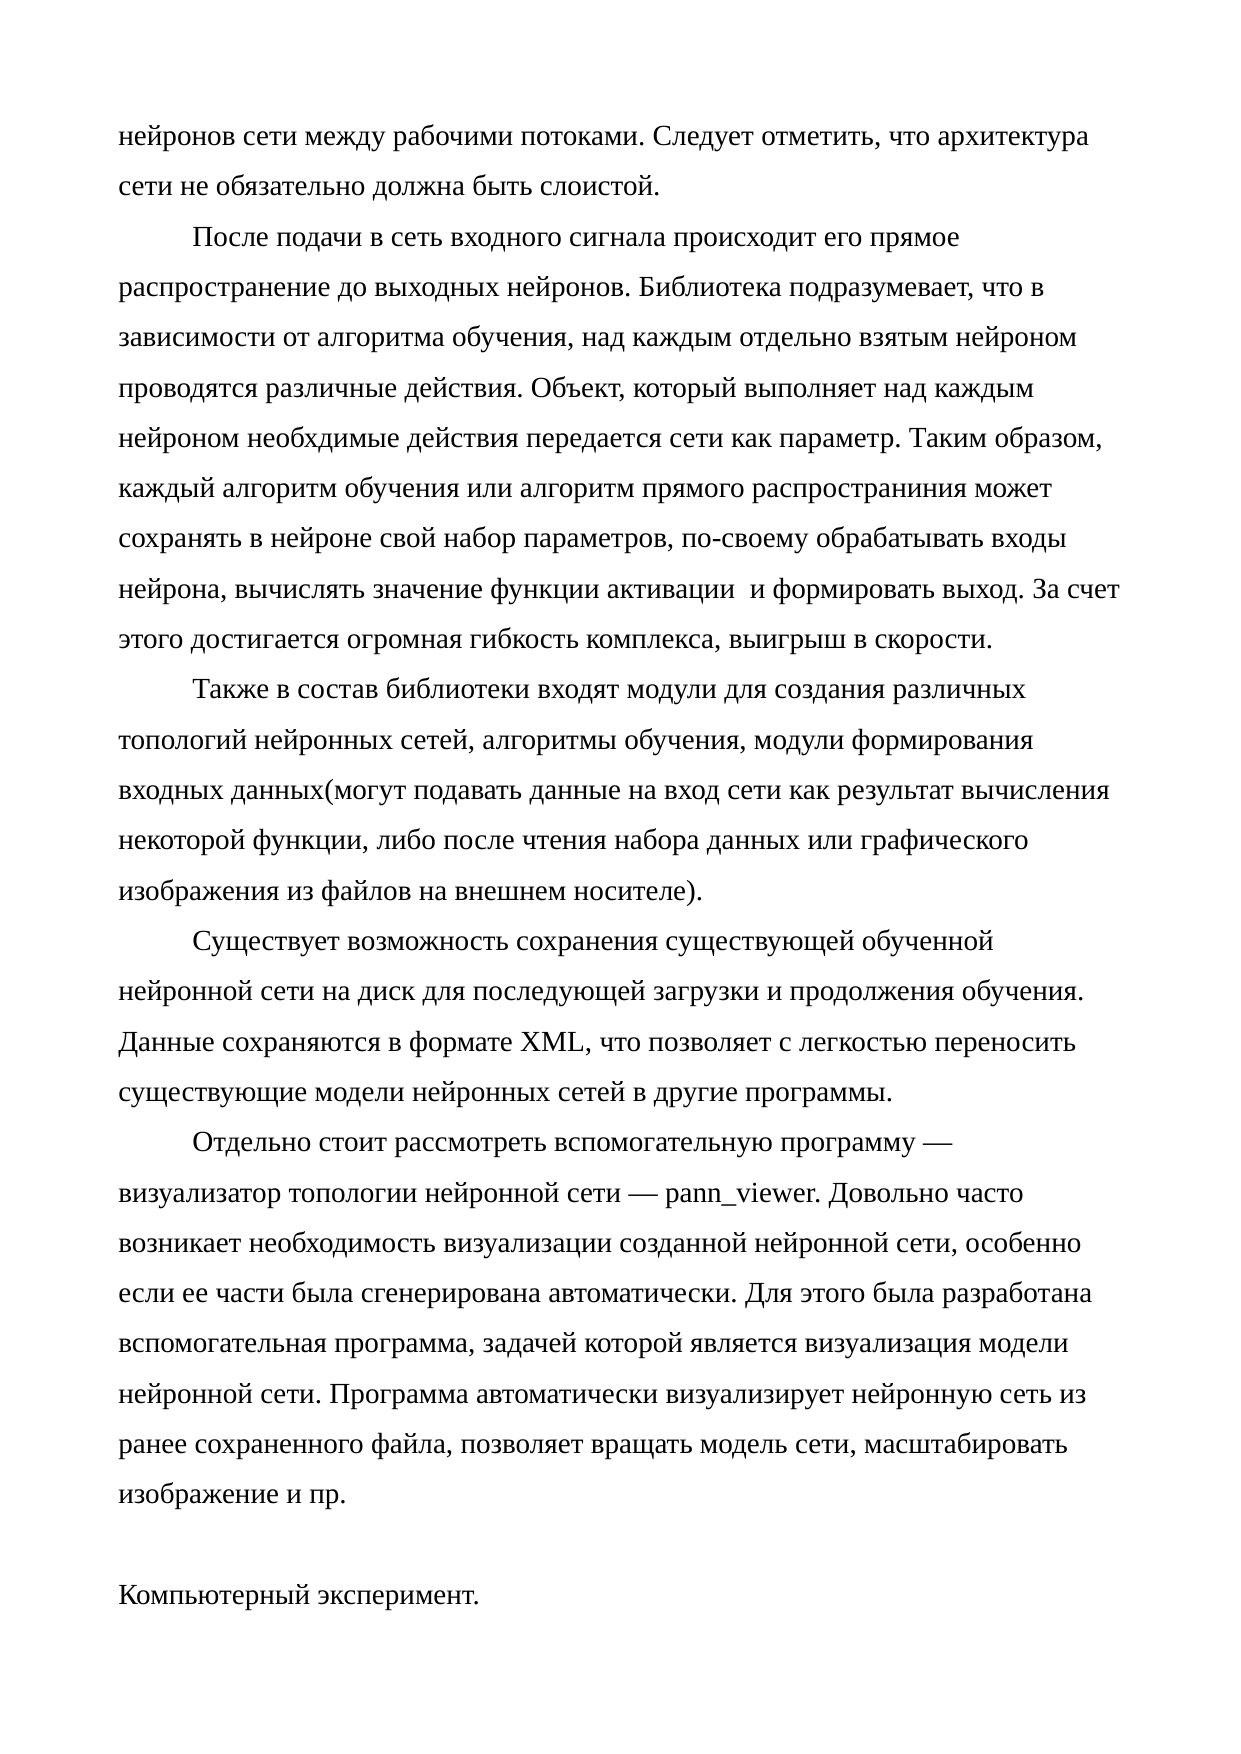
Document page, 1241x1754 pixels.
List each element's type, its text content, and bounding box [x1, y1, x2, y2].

text Существует возможность сохранения существующей обученной нейронной сети на диск для последующей загрузки и продолжения обучения. Данные сохраняются в формате XML, что позволяет с легкостью переносить существующие модели нейронных сетей в другие программы. [118, 923, 1122, 1108]
text Компьютерный эксперимент. [118, 1577, 1122, 1611]
text Также в состав библиотеки входят модули для создания различных топологий нейронных сетей, алгоритмы обучения, модули формирования входных данных(могут подавать данные на вход сети как результат вычисления некоторой функции, либо после чтения набора данных или графического изображения из файлов на внешнем носителе). [118, 672, 1122, 906]
text Отдельно стоит рассмотреть вспомогательную программу — визуализатор топологии нейронной сети — pann_viewer. Довольно часто возникает необходимость визуализации созданной нейронной сети, особенно если ее части была сгенерирована автоматически. Для этого была разработана вспомогательная программа, задачей которой является визуализация модели нейронной сети. Программа автоматически визуализирует нейронную сеть из ранее сохраненного файла, позволяет вращать модель сети, масштабировать изображение и пр. [118, 1124, 1122, 1510]
text После подачи в сеть входного сигнала происходит его прямое распространение до выходных нейронов. Библиотека подразумевает, что в зависимости от алгоритма обучения, над каждым отдельно взятым нейроном проводятся различные действия. Объект, который выполняет над каждым нейроном необхдимые действия передается сети как параметр. Таким образом, каждый алгоритм обучения или алгоритм прямого распространиния может сохранять в нейроне свой набор параметров, по-своему обрабатывать входы нейрона, вычислять значение функции активации и формировать выход. За счет этого достигается огромная гибкость комплекса, выигрыш в скорости. [118, 219, 1122, 655]
text нейронов сети между рабочими потоками. Следует отметить, что архитектура сети не обязательно должна быть слоистой. [118, 118, 1122, 202]
